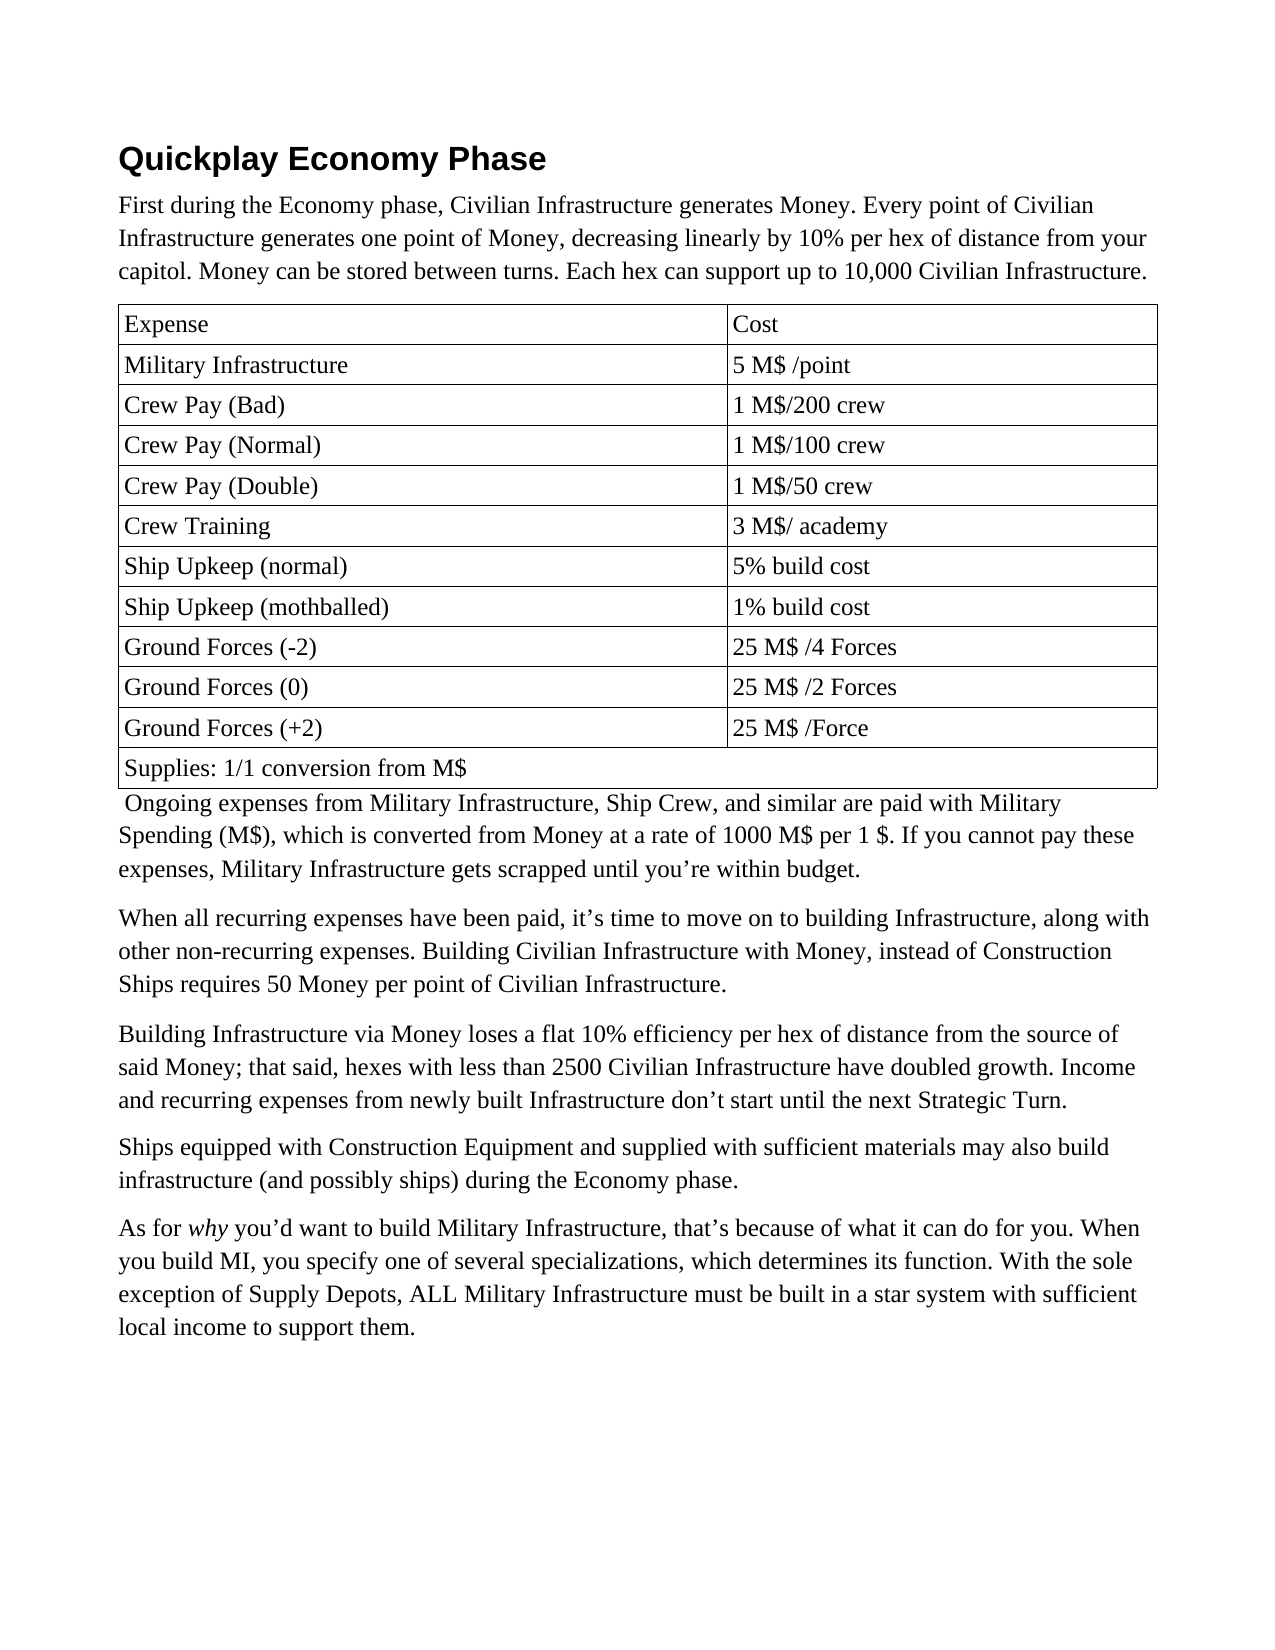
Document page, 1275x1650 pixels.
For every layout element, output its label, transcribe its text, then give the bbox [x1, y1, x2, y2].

table_cell 25 M$ /Force [728, 708, 1157, 747]
table_cell 5 M$ /point [728, 345, 1157, 384]
text As for why you’d want to build Military Infrastructure, that’s because of what it can do for you. When you build MI, you specify one of several specializations, which determines its function. With the sole exception of Supply Depots, ALL Military Infrastructure must be built in a star system with sufficient local income to support them. [118, 1213, 1157, 1341]
table_cell Ship Upkeep (normal) [119, 547, 727, 586]
table_cell 1 M$/200 crew [728, 385, 1157, 425]
table_cell Supplies: 1/1 conversion from M$ [119, 748, 1157, 788]
table_cell Crew Training [119, 506, 727, 546]
text Ships equipped with Construction Equipment and supplied with sufficient materials may also build infrastructure (and possibly ships) during the Economy phase. [118, 1132, 1157, 1194]
table_cell Ground Forces (-2) [119, 627, 727, 666]
table_cell 5% build cost [728, 547, 1157, 586]
subtitle Quickplay Economy Phase [118, 139, 1157, 178]
table_cell 25 M$ /2 Forces [728, 667, 1157, 707]
table_cell 1% build cost [728, 587, 1157, 626]
table_cell Crew Pay (Normal) [119, 426, 727, 465]
table_header Expense [119, 305, 727, 344]
table_cell 3 M$/ academy [728, 506, 1157, 546]
text First during the Economy phase, Civilian Infrastructure generates Money. Every point of Civilian Infrastructure generates one point of Money, decreasing linearly by 10% per hex of distance from your capitol. Money can be stored between turns. Each hex can support up to 10,000 Civilian Infrastructure. [118, 190, 1157, 285]
text Ongoing expenses from Military Infrastructure, Ship Crew, and similar are paid with Military Spending (M$), which is converted from Money at a rate of 1000 M$ per 1 $. If you cannot pay these expenses, Military Infrastructure gets scrapped until you’re within budget. When all recurring expenses have been paid, it’s time to move on to building Infrastructure, along with other non-recurring expenses. Building Civilian Infrastructure with Money, instead of Construction Ships requires 50 Money per point of Civilian Infrastructure. Building Infrastructure via Money loses a flat 10% efficiency per hex of distance from the source of said Money; that said, hexes with less than 2500 Civilian Infrastructure have doubled growth. Income and recurring expenses from newly built Infrastructure don’t start until the next Strategic Turn. [118, 789, 1157, 1113]
table_cell Crew Pay (Bad) [119, 385, 727, 425]
table_cell Ground Forces (+2) [119, 708, 727, 747]
table_cell 1 M$/100 crew [728, 426, 1157, 465]
table_cell 25 M$ /4 Forces [728, 627, 1157, 666]
table_cell Ship Upkeep (mothballed) [119, 587, 727, 626]
table_cell Crew Pay (Double) [119, 466, 727, 505]
table_header Cost [728, 305, 1157, 344]
table_cell Military Infrastructure [119, 345, 727, 384]
table_cell 1 M$/50 crew [728, 466, 1157, 505]
table_cell Ground Forces (0) [119, 667, 727, 707]
